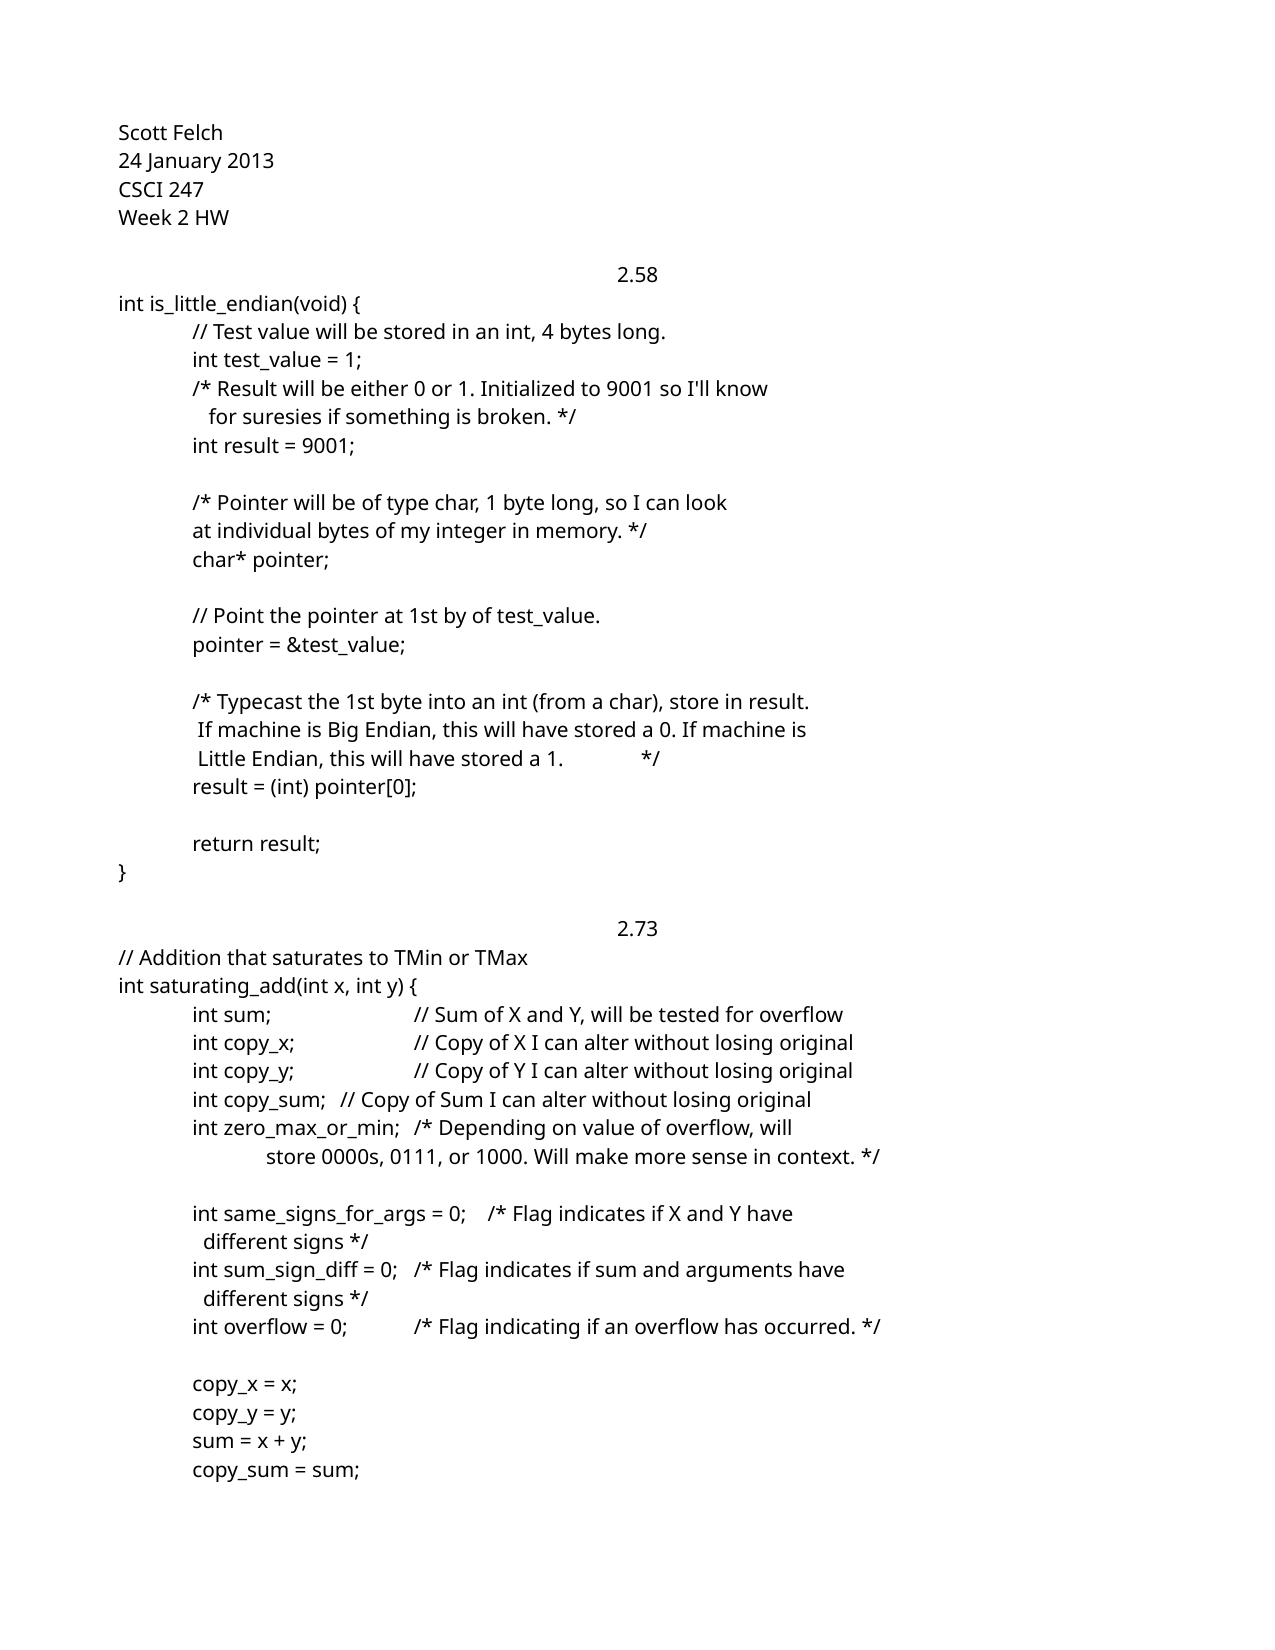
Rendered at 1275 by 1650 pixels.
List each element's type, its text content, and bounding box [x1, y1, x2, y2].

text int sum_sign_diff = 0; /* Flag indicates if sum and arguments have [118, 1256, 1157, 1284]
text int copy_y; // Copy of Y I can alter without losing original [118, 1057, 1157, 1085]
text // Point the pointer at 1st by of test_value. [118, 602, 1157, 630]
text for suresies if something is broken. */ [118, 402, 1157, 431]
text copy_sum = sum; [118, 1455, 1157, 1483]
text int zero_max_or_min; /* Depending on value of overflow, will [118, 1113, 1157, 1142]
text /* Typecast the 1st byte into an int (from a char), store in result. [118, 687, 1157, 715]
text // Test value will be stored in an int, 4 bytes long. [118, 317, 1157, 346]
text int copy_x; // Copy of X I can alter without losing original [118, 1028, 1157, 1057]
text pointer = &test_value; [118, 630, 1157, 658]
text } [118, 857, 1157, 886]
text char* pointer; [118, 545, 1157, 573]
text int overflow = 0; /* Flag indicating if an overflow has occurred. */ [118, 1312, 1157, 1341]
text int same_signs_for_args = 0; /* Flag indicates if X and Y have [118, 1199, 1157, 1227]
text 2.73 [118, 914, 1157, 943]
text copy_y = y; [118, 1398, 1157, 1426]
text result = (int) pointer[0]; [118, 772, 1157, 801]
text int result = 9001; [118, 431, 1157, 459]
text Little Endian, this will have stored a 1. */ [118, 744, 1157, 772]
text /* Result will be either 0 or 1. Initialized to 9001 so I'll know [118, 374, 1157, 402]
text sum = x + y; [118, 1426, 1157, 1455]
text /* Pointer will be of type char, 1 byte long, so I can look [118, 488, 1157, 516]
text CSCI 247 [118, 175, 1157, 203]
text Week 2 HW [118, 203, 1157, 232]
text at individual bytes of my integer in memory. */ [118, 516, 1157, 545]
text If machine is Big Endian, this will have stored a 0. If machine is [118, 715, 1157, 744]
text store 0000s, 0111, or 1000. Will make more sense in context. */ [118, 1142, 1157, 1170]
text copy_x = x; [118, 1369, 1157, 1398]
text Scott Felch 24 January 2013 [118, 118, 1157, 175]
text int saturating_add(int x, int y) { [118, 971, 1157, 1000]
text int test_value = 1; [118, 346, 1157, 374]
text different signs */ [118, 1284, 1157, 1312]
text // Addition that saturates to TMin or TMax [118, 943, 1157, 971]
text int sum; // Sum of X and Y, will be tested for overflow [118, 1000, 1157, 1028]
text int is_little_endian(void) { [118, 289, 1157, 317]
text different signs */ [118, 1227, 1157, 1256]
text 2.58 [118, 260, 1157, 289]
text int copy_sum; // Copy of Sum I can alter without losing original [118, 1085, 1157, 1113]
text return result; [118, 829, 1157, 857]
